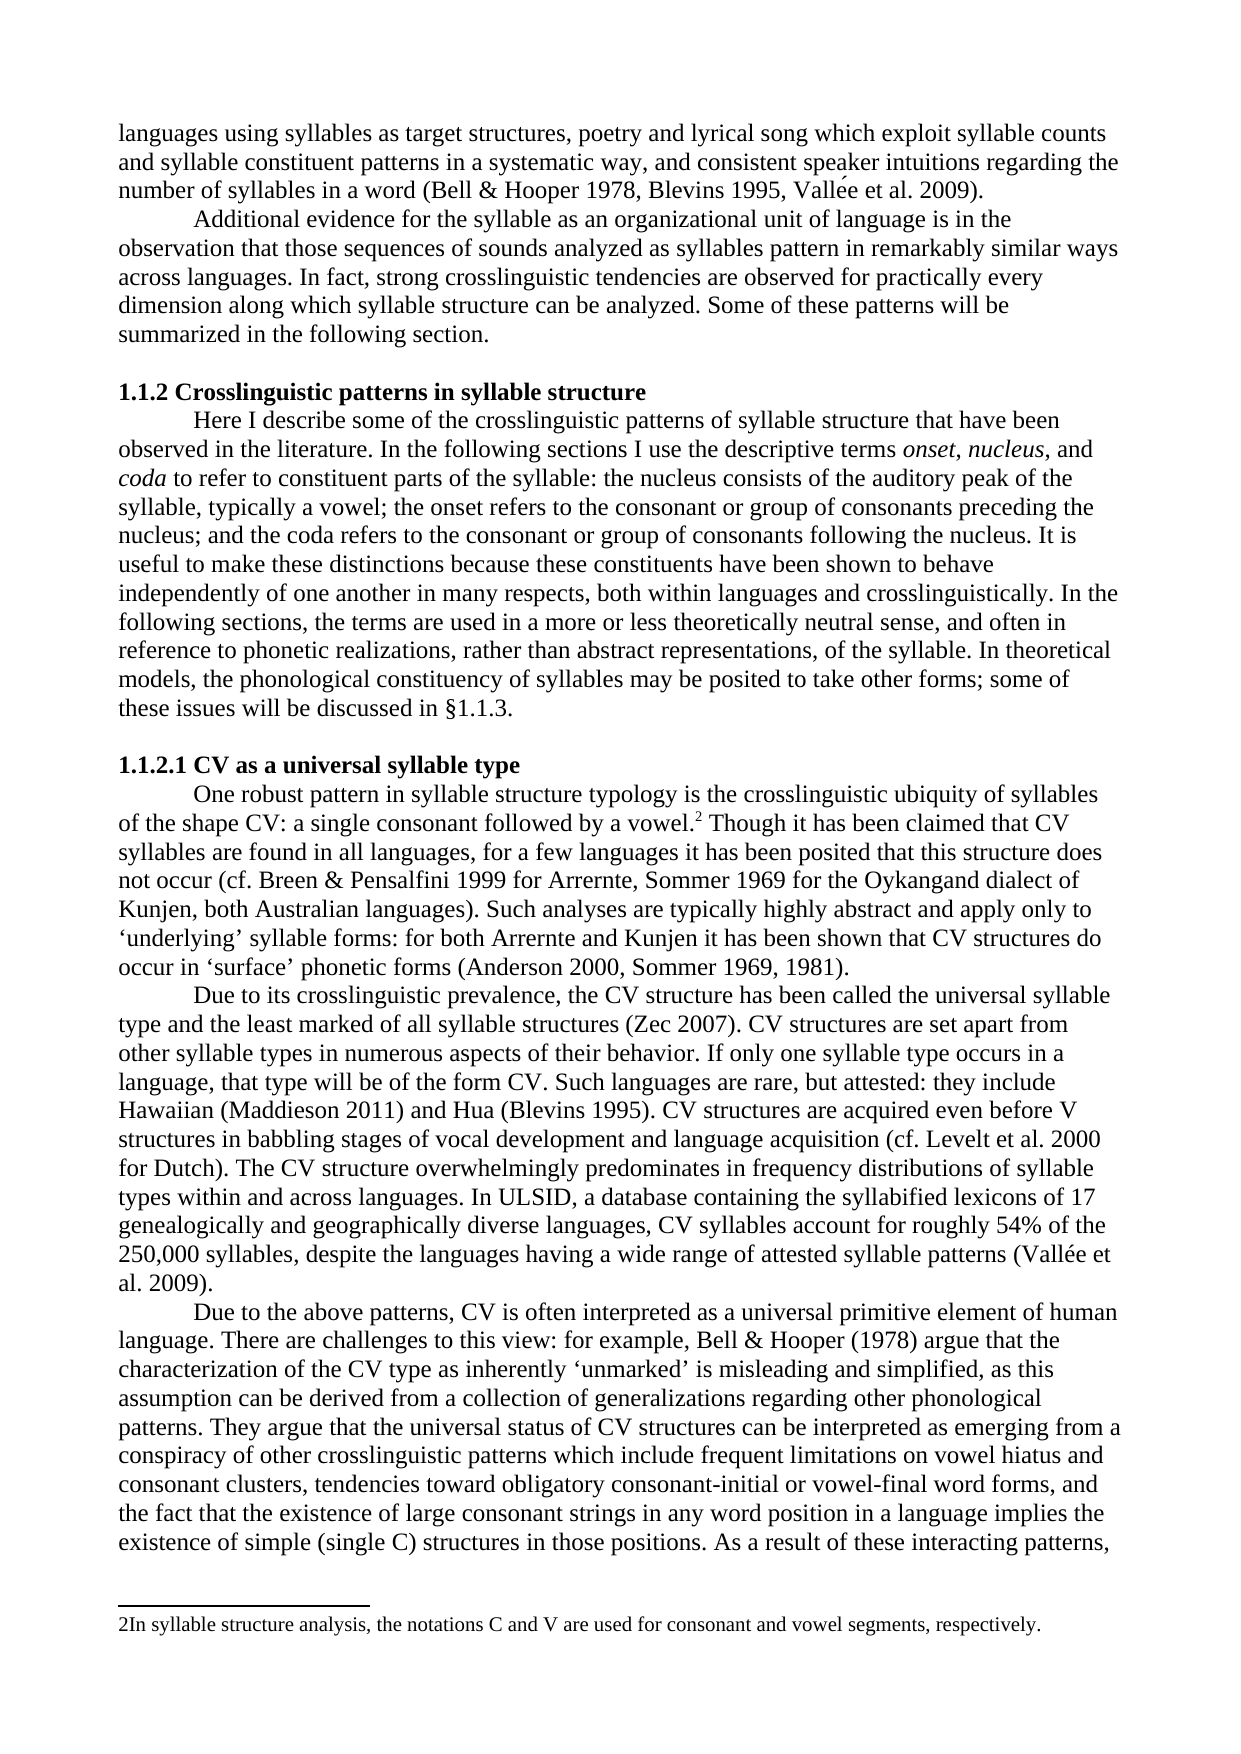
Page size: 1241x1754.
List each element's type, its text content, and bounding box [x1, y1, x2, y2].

text Due to the above patterns, CV is often interpreted as a universal primitive element of human language. There are challenges to this view: for example, Bell & Hooper (1978) argue that the characterization of the CV type as inherently ‘unmarked’ is misleading and simplified, as this assumption can be derived from a collection of generalizations regarding other phonological patterns. They argue that the universal status of CV structures can be interpreted as emerging from a conspiracy of other crosslinguistic patterns which include frequent limitations on vowel hiatus and consonant clusters, tendencies toward obligatory consonant-initial or vowel-final word forms, and the fact that the existence of large consonant strings in any word position in a language implies the existence of simple (single C) structures in those positions. As a result of these interacting patterns, [118, 1297, 1122, 1556]
text In syllable structure analysis, the notations C and V are used for consonant and vowel segments, respectively. [118, 1612, 1122, 1636]
text Here I describe some of the crosslinguistic patterns of syllable structure that have been observed in the literature. In the following sections I use the descriptive terms onset, nucleus, and coda to refer to constituent parts of the syllable: the nucleus consists of the auditory peak of the syllable, typically a vowel; the onset refers to the consonant or group of consonants preceding the nucleus; and the coda refers to the consonant or group of consonants following the nucleus. It is useful to make these distinctions because these constituents have been shown to behave independently of one another in many respects, both within languages and crosslinguistically. In the following sections, the terms are used in a more or less theoretically neutral sense, and often in reference to phonetic realizations, rather than abstract representations, of the syllable. In theoretical models, the phonological constituency of syllables may be posited to take other forms; some of these issues will be discussed in §1.1.3. [118, 406, 1122, 722]
subtitle 1.1.2.1 CV as a universal syllable type [118, 751, 1122, 779]
text Due to its crosslinguistic prevalence, the CV structure has been called the universal syllable type and the least marked of all syllable structures (Zec 2007). CV structures are set apart from other syllable types in numerous aspects of their behavior. If only one syllable type occurs in a language, that type will be of the form CV. Such languages are rare, but attested: they include Hawaiian (Maddieson 2011) and Hua (Blevins 1995). CV structures are acquired even before V structures in babbling stages of vocal development and language acquisition (cf. Levelt et al. 2000 for Dutch). The CV structure overwhelmingly predominates in frequency distributions of syllable types within and across languages. In ULSID, a database containing the syllabified lexicons of 17 genealogically and geographically diverse languages, CV syllables account for roughly 54% of the 250,000 syllables, despite the languages having a wide range of attested syllable patterns (Vallée et al. 2009). [118, 981, 1122, 1297]
text Additional evidence for the syllable as an organizational unit of language is in the observation that those sequences of sounds analyzed as syllables pattern in remarkably similar ways across languages. In fact, strong crosslinguistic tendencies are observed for practically every dimension along which syllable structure can be analyzed. Some of these patterns will be summarized in the following section. [118, 204, 1122, 348]
text languages using syllables as target structures, poetry and lyrical song which exploit syllable counts and syllable constituent patterns in a systematic way, and consistent speaker intuitions regarding the number of syllables in a word (Bell & Hooper 1978, Blevins 1995, Vallée et al. 2009). [118, 118, 1122, 204]
subtitle 1.1.2 Crosslinguistic patterns in syllable structure [118, 377, 1122, 406]
text One robust pattern in syllable structure typology is the crosslinguistic ubiquity of syllables of the shape CV: a single consonant followed by a vowel. Though it has been claimed that CV syllables are found in all languages, for a few languages it has been posited that this structure does not occur (cf. Breen & Pensalfini 1999 for Arrernte, Sommer 1969 for the Oykangand dialect of Kunjen, both Australian languages). Such analyses are typically highly abstract and apply only to ‘underlying’ syllable forms: for both Arrernte and Kunjen it has been shown that CV structures do occur in ‘surface’ phonetic forms (Anderson 2000, Sommer 1969, 1981). [118, 779, 1122, 981]
